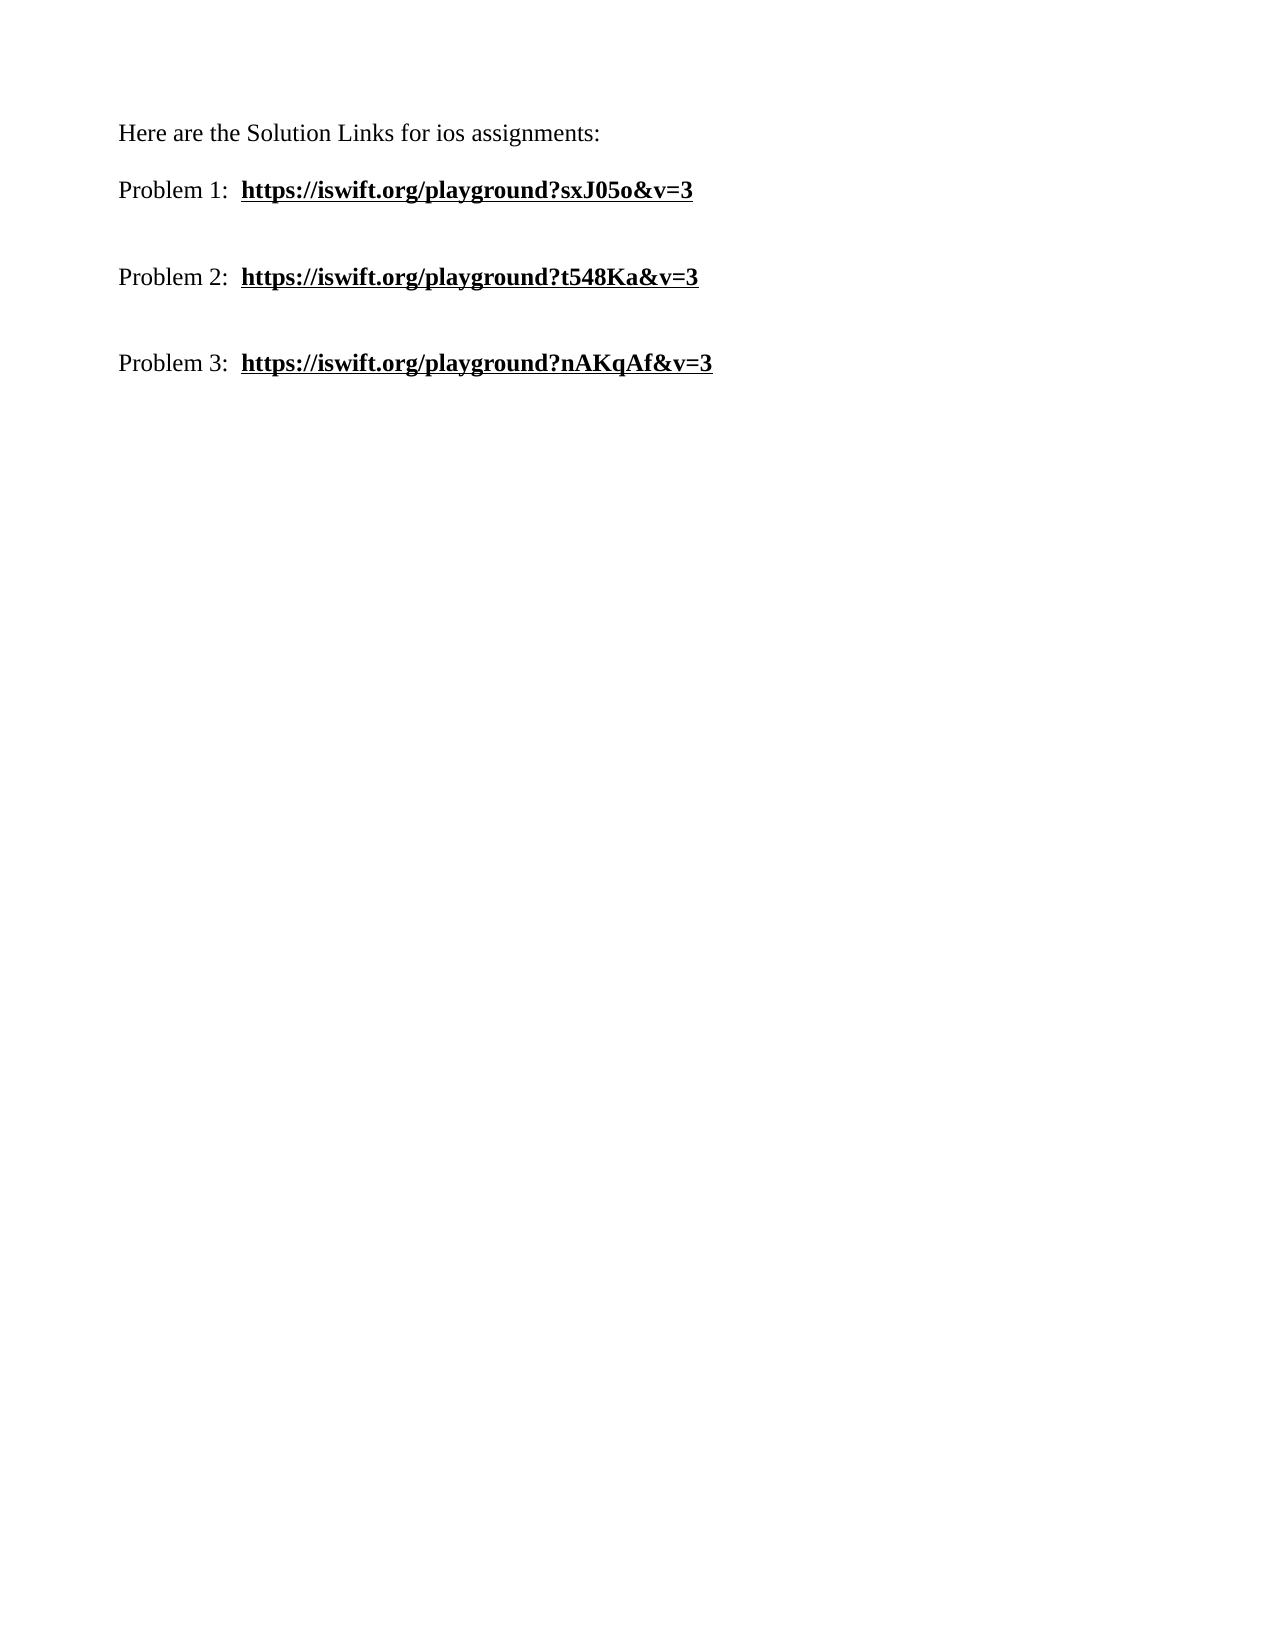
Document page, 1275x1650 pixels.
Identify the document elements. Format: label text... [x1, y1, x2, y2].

text Problem 2: https://iswift.org/playground?t548Ka&v=3 [118, 262, 1157, 291]
text Problem 3: https://iswift.org/playground?nAKqAf&v=3 [118, 348, 1157, 377]
text Problem 1: https://iswift.org/playground?sxJ05o&v=3 [118, 176, 1157, 204]
text Here are the Solution Links for ios assignments: [118, 118, 1157, 147]
